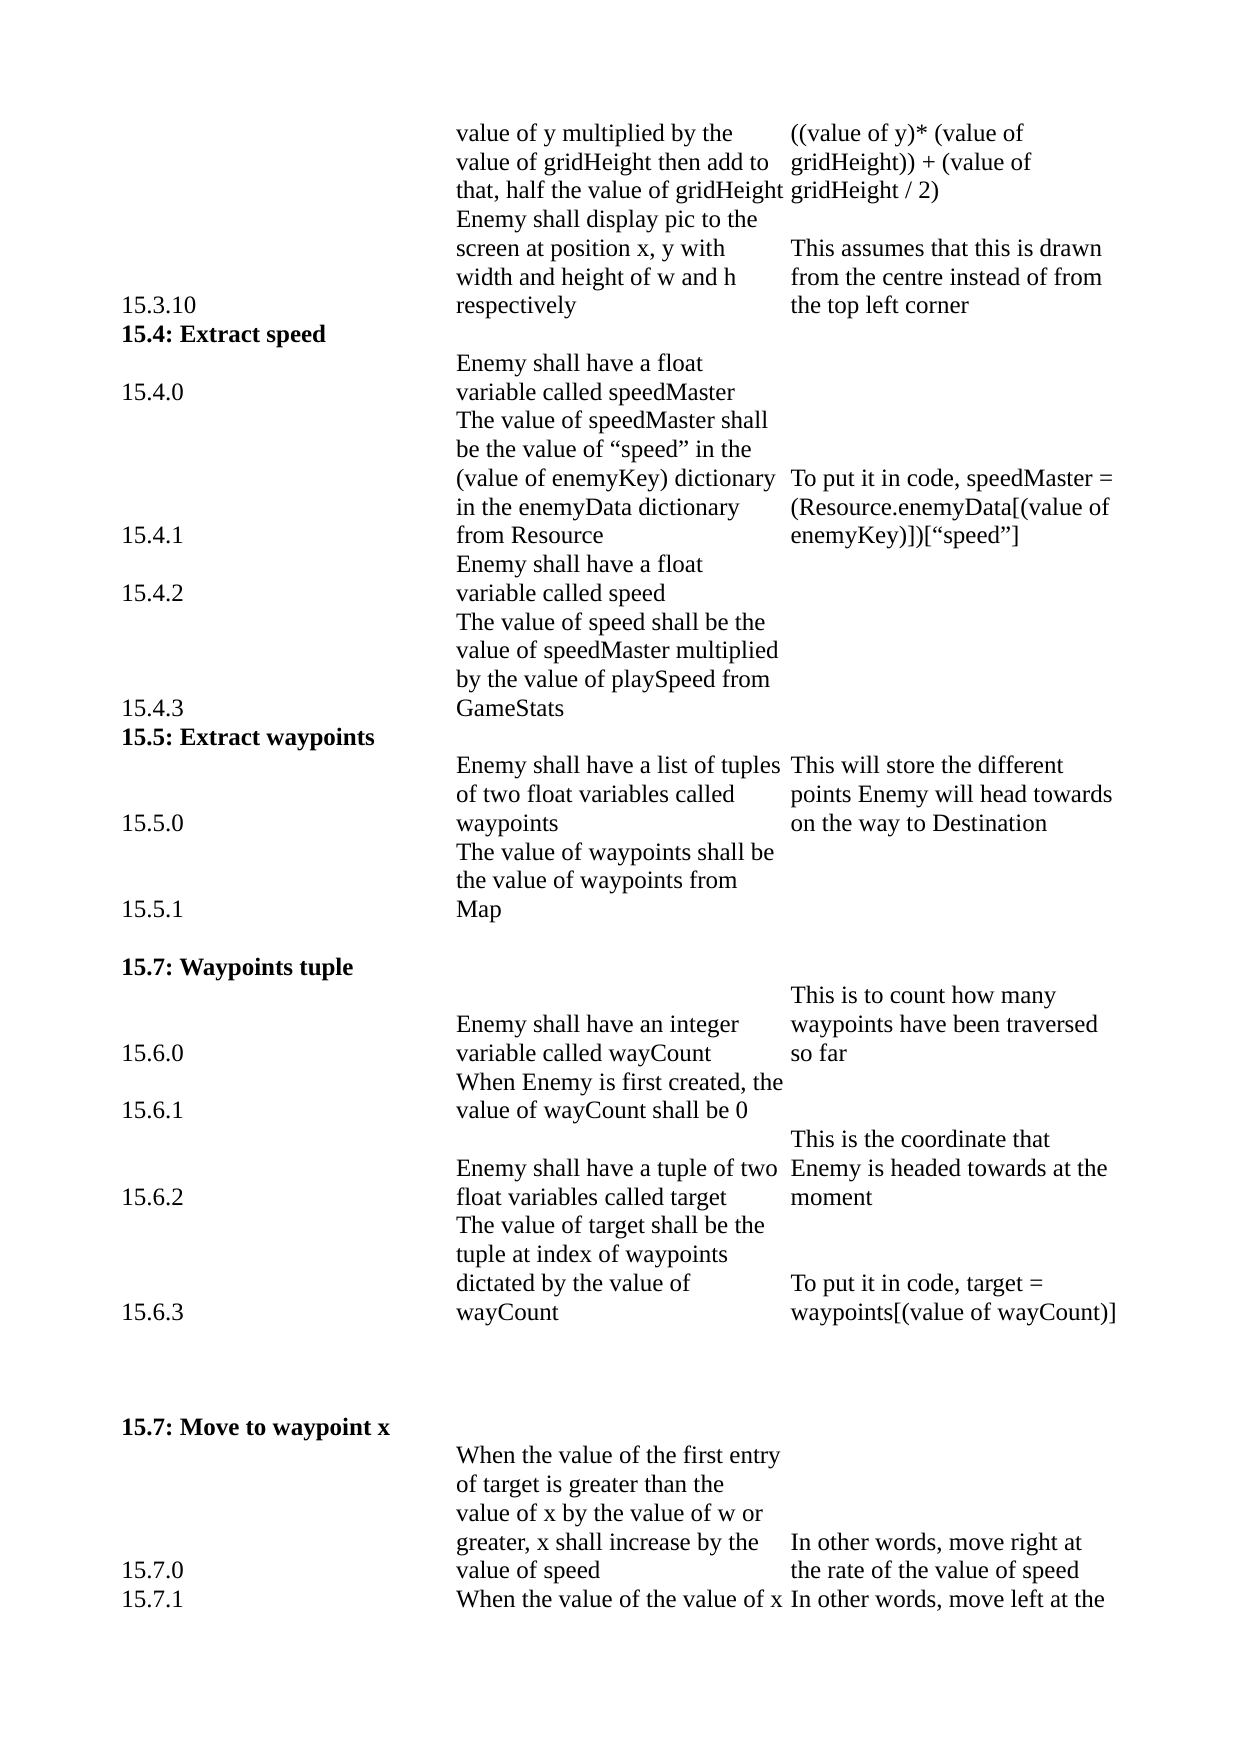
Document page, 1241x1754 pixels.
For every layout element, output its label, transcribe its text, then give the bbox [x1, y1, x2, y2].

table_cell Enemy shall have a float variable called speed [453, 549, 787, 607]
table_cell Enemy shall have a float variable called speedMaster [453, 348, 787, 406]
table_cell This will store the different points Enemy will head towards on the way to Destination [787, 751, 1122, 837]
table_cell To put it in code, speedMaster = (Resource.enemyData[(value of enemyKey)])[“speed”] [787, 406, 1122, 549]
table_cell [787, 1067, 1122, 1124]
table_cell 15.6.1 [118, 1067, 453, 1124]
table_cell Enemy shall display pic to the screen at position x, y with width and height of w and h respectively [453, 204, 787, 319]
table_cell 15.6.3 [118, 1211, 453, 1326]
table_cell In other words, move right at the rate of the value of speed [787, 1441, 1122, 1584]
table_cell 15.7.0 [118, 1441, 453, 1584]
table_cell 15.7: Move to waypoint x [118, 1326, 1122, 1441]
table_cell 15.4.2 [118, 549, 453, 607]
table_cell [787, 348, 1122, 406]
table_cell Enemy shall have a list of tuples of two float variables called waypoints [453, 751, 787, 837]
table_cell 15.3.10 [118, 204, 453, 319]
table_cell 15.4.1 [118, 406, 453, 549]
table_cell [118, 118, 453, 204]
table_cell This is the coordinate that Enemy is headed towards at the moment [787, 1124, 1122, 1211]
table_cell When the value of the first entry of target is greater than the value of x by the value of w or greater, x shall increase by the value of speed [453, 1441, 787, 1584]
table_cell 15.5: Extract waypoints [118, 722, 1122, 751]
table_cell 15.6.2 [118, 1124, 453, 1211]
table_cell This assumes that this is drawn from the centre instead of from the top left corner [787, 204, 1122, 319]
table_cell 15.7.1 [118, 1584, 453, 1613]
table_cell Enemy shall have a tuple of two float variables called target [453, 1124, 787, 1211]
table_cell This is to count how many waypoints have been traversed so far [787, 981, 1122, 1067]
table_cell 15.4.0 [118, 348, 453, 406]
table_cell value of y multiplied by the value of gridHeight then add to that, half the value of gridHeight [453, 118, 787, 204]
table_cell The value of waypoints shall be the value of waypoints from Map [453, 837, 787, 923]
table_cell 15.4.3 [118, 607, 453, 722]
table_cell [787, 837, 1122, 923]
table_cell Enemy shall have an integer variable called wayCount [453, 981, 787, 1067]
table_cell The value of speedMaster shall be the value of “speed” in the (value of enemyKey) dictionary in the enemyData dictionary from Resource [453, 406, 787, 549]
table_cell [787, 607, 1122, 722]
table_cell 15.4: Extract speed [118, 319, 1122, 348]
table_cell The value of speed shall be the value of speedMaster multiplied by the value of playSpeed from GameStats [453, 607, 787, 722]
table_cell [787, 549, 1122, 607]
table_cell When Enemy is first created, the value of wayCount shall be 0 [453, 1067, 787, 1124]
table_cell When the value of the value of x [453, 1584, 787, 1613]
table_cell The value of target shall be the tuple at index of waypoints dictated by the value of wayCount [453, 1211, 787, 1326]
table_cell In other words, move left at the [787, 1584, 1122, 1613]
table_cell 15.5.1 [118, 837, 453, 923]
table_cell ((value of y)* (value of gridHeight)) + (value of gridHeight / 2) [787, 118, 1122, 204]
table_cell 15.7: Waypoints tuple [118, 923, 1122, 981]
table_cell 15.5.0 [118, 751, 453, 837]
table_cell 15.6.0 [118, 981, 453, 1067]
table_cell To put it in code, target = waypoints[(value of wayCount)] [787, 1211, 1122, 1326]
